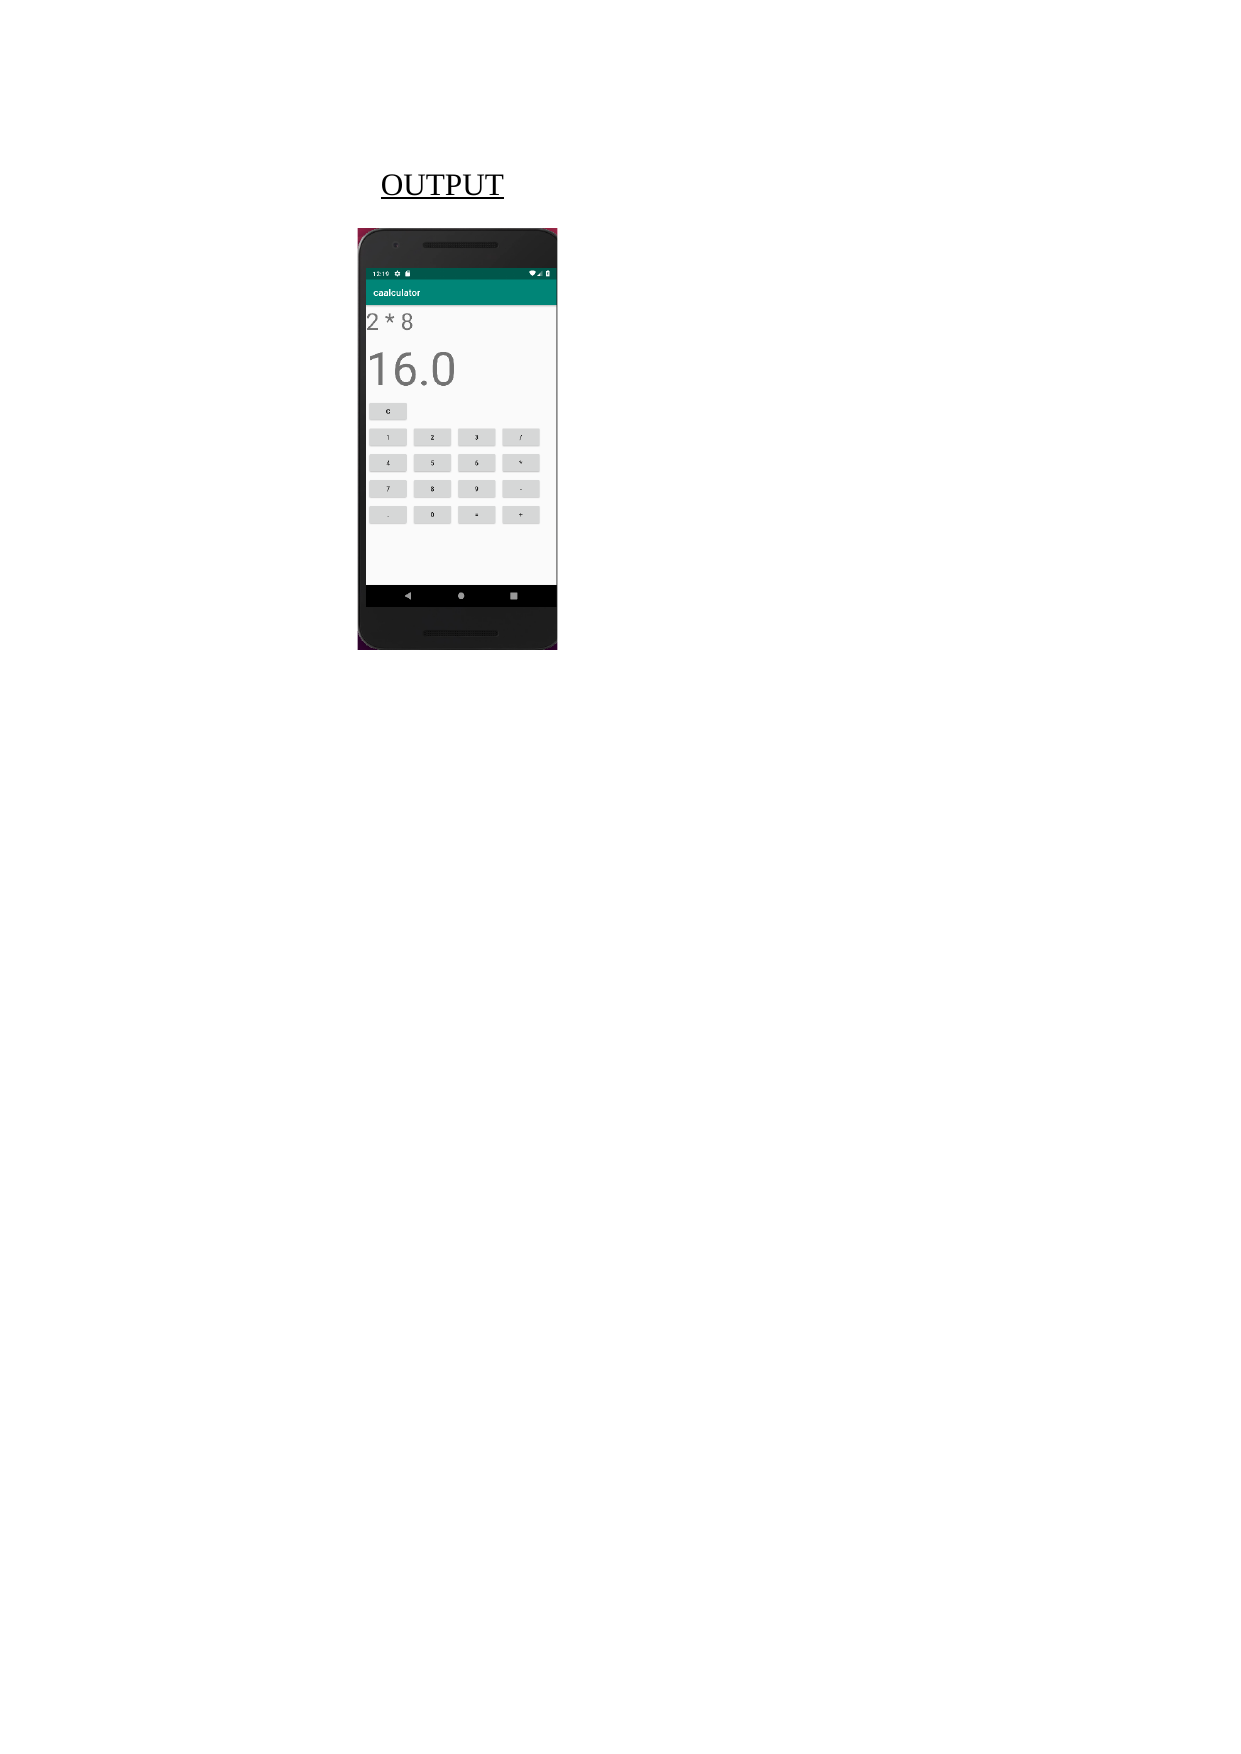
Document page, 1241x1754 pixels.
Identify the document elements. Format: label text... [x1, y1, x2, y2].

text OUTPUT [118, 166, 1122, 202]
picture [416, 228, 550, 650]
